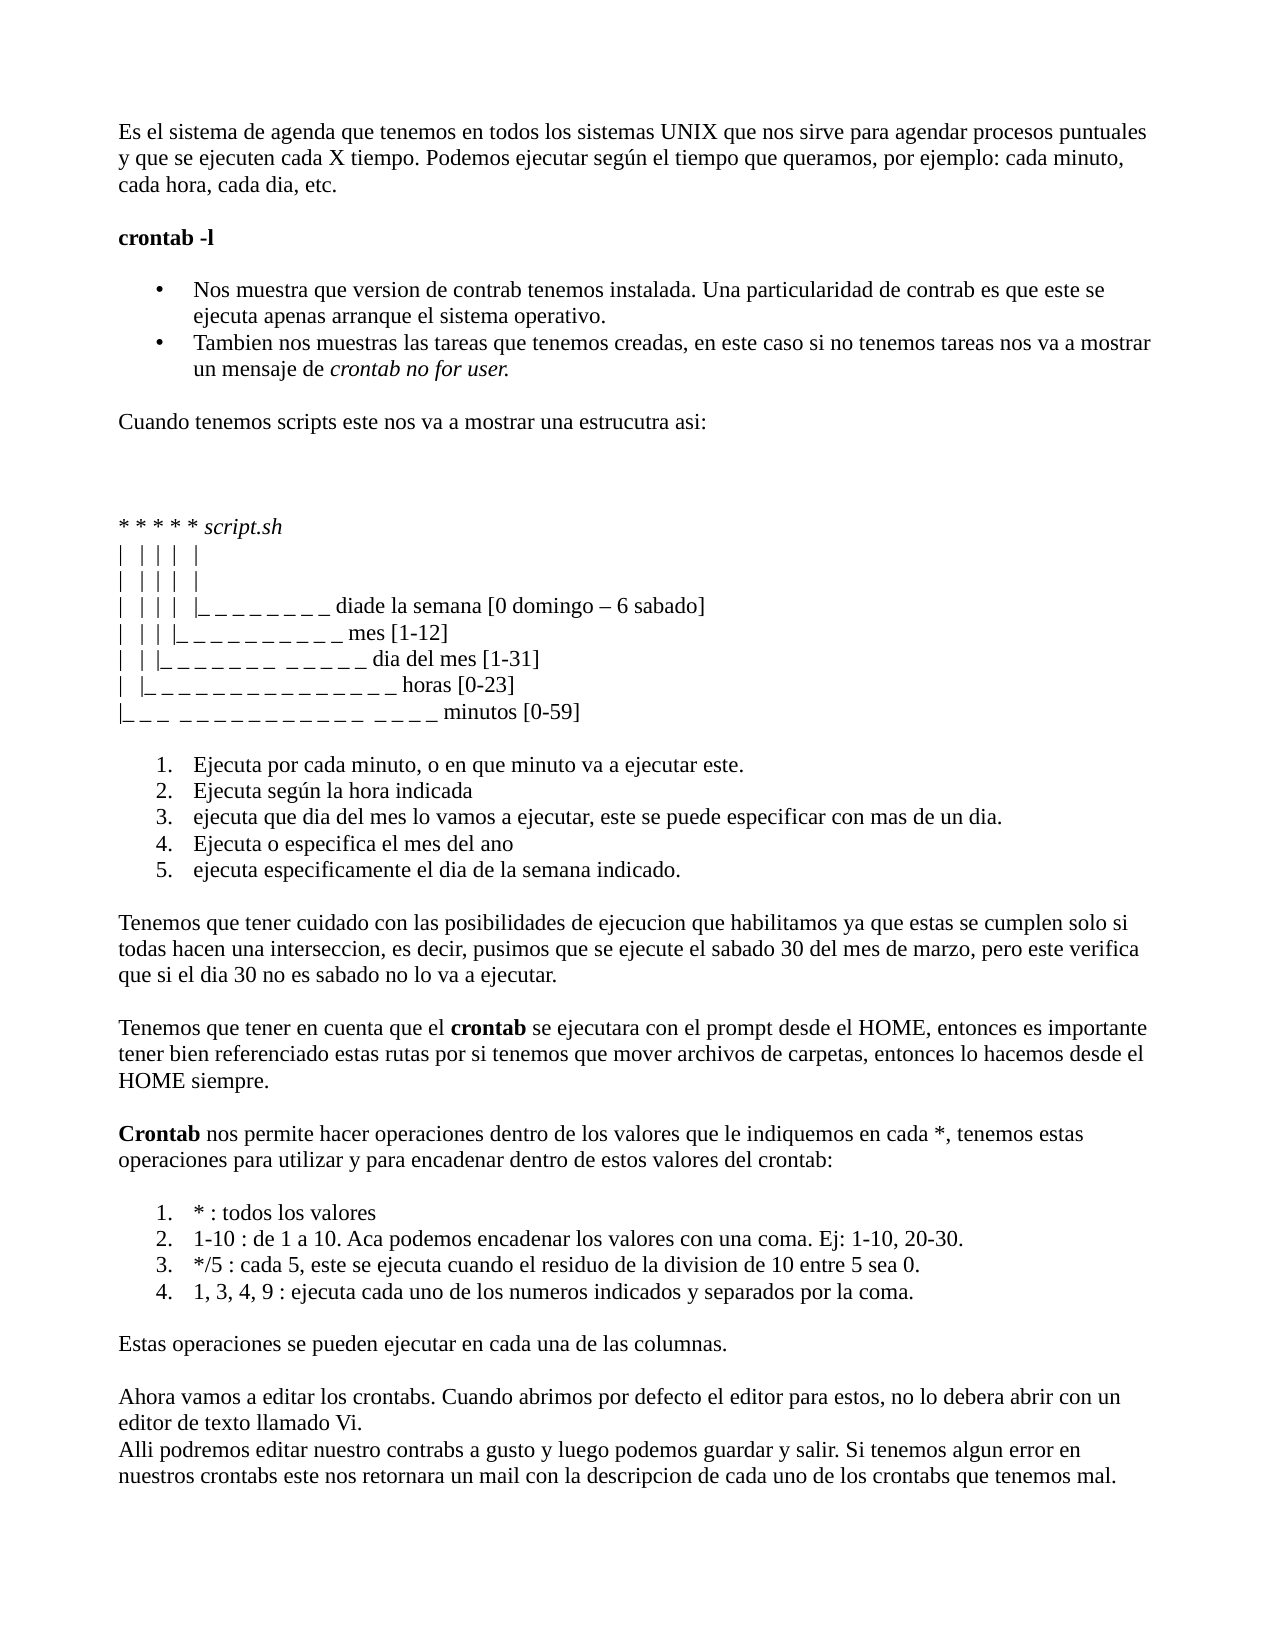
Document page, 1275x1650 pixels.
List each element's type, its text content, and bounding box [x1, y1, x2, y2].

list Tambien nos muestras las tareas que tenemos creadas, en este caso si no tenemos tareas nos va a mostrar un mensaje de crontab no for user. [156, 329, 1157, 382]
text Tenemos que tener en cuenta que el crontab se ejecutara con el prompt desde el HOME, entonces es importante tener bien referenciado estas rutas por si tenemos que mover archivos de carpetas, entonces lo hacemos desde el HOME siempre. [118, 1014, 1157, 1093]
list Ejecuta o especifica el mes del ano [156, 830, 1157, 856]
text | |_ _ _ _ _ _ _ _ _ _ _ _ _ _ _ horas [0-23] [118, 672, 1157, 698]
list ejecuta que dia del mes lo vamos a ejecutar, este se puede especificar con mas de un dia. [156, 803, 1157, 830]
text Tenemos que tener cuidado con las posibilidades de ejecucion que habilitamos ya que estas se cumplen solo si todas hacen una interseccion, es decir, pusimos que se ejecute el sabado 30 del mes de marzo, pero este verifica que si el dia 30 no es sabado no lo va a ejecutar. [118, 909, 1157, 988]
text Alli podremos editar nuestro contrabs a gusto y luego podemos guardar y salir. Si tenemos algun error en nuestros crontabs este nos retornara un mail con la descripcion de cada uno de los crontabs que tenemos mal. [118, 1436, 1157, 1488]
list ejecuta especificamente el dia de la semana indicado. [156, 856, 1157, 882]
text |_ _ _ _ _ _ _ _ _ _ _ _ _ _ _ _ _ _ minutos [0-59] [118, 698, 1157, 724]
list */5 : cada 5, este se ejecuta cuando el residuo de la division de 10 entre 5 sea 0. [156, 1251, 1157, 1278]
list Nos muestra que version de contrab tenemos instalada. Una particularidad de contrab es que este se ejecuta apenas arranque el sistema operativo. [156, 276, 1157, 329]
text | | | | |_ _ _ _ _ _ _ _ diade la semana [0 domingo – 6 sabado] [118, 592, 1157, 619]
list Ejecuta según la hora indicada [156, 777, 1157, 803]
text Cuando tenemos scripts este nos va a mostrar una estrucutra asi: [118, 408, 1157, 434]
text Estas operaciones se pueden ejecutar en cada una de las columnas. [118, 1330, 1157, 1357]
text | | | | | [118, 540, 1157, 566]
list * : todos los valores [156, 1199, 1157, 1225]
text Crontab nos permite hacer operaciones dentro de los valores que le indiquemos en cada *, tenemos estas operaciones para utilizar y para encadenar dentro de estos valores del crontab: [118, 1119, 1157, 1172]
list Ejecuta por cada minuto, o en que minuto va a ejecutar este. [156, 751, 1157, 777]
text | | | | | [118, 566, 1157, 592]
text * * * * * script.sh [118, 513, 1157, 540]
text crontab -l [118, 223, 1157, 250]
text Ahora vamos a editar los crontabs. Cuando abrimos por defecto el editor para estos, no lo debera abrir con un editor de texto llamado Vi. [118, 1383, 1157, 1436]
text | | |_ _ _ _ _ _ _ _ _ _ _ _ dia del mes [1-31] [118, 645, 1157, 672]
list 1, 3, 4, 9 : ejecuta cada uno de los numeros indicados y separados por la coma. [156, 1278, 1157, 1304]
text | | | |_ _ _ _ _ _ _ _ _ _ mes [1-12] [118, 619, 1157, 645]
text Es el sistema de agenda que tenemos en todos los sistemas UNIX que nos sirve para agendar procesos puntuales y que se ejecuten cada X tiempo. Podemos ejecutar según el tiempo que queramos, por ejemplo: cada minuto, cada hora, cada dia, etc. [118, 118, 1157, 197]
list 1-10 : de 1 a 10. Aca podemos encadenar los valores con una coma. Ej: 1-10, 20-30. [156, 1225, 1157, 1251]
